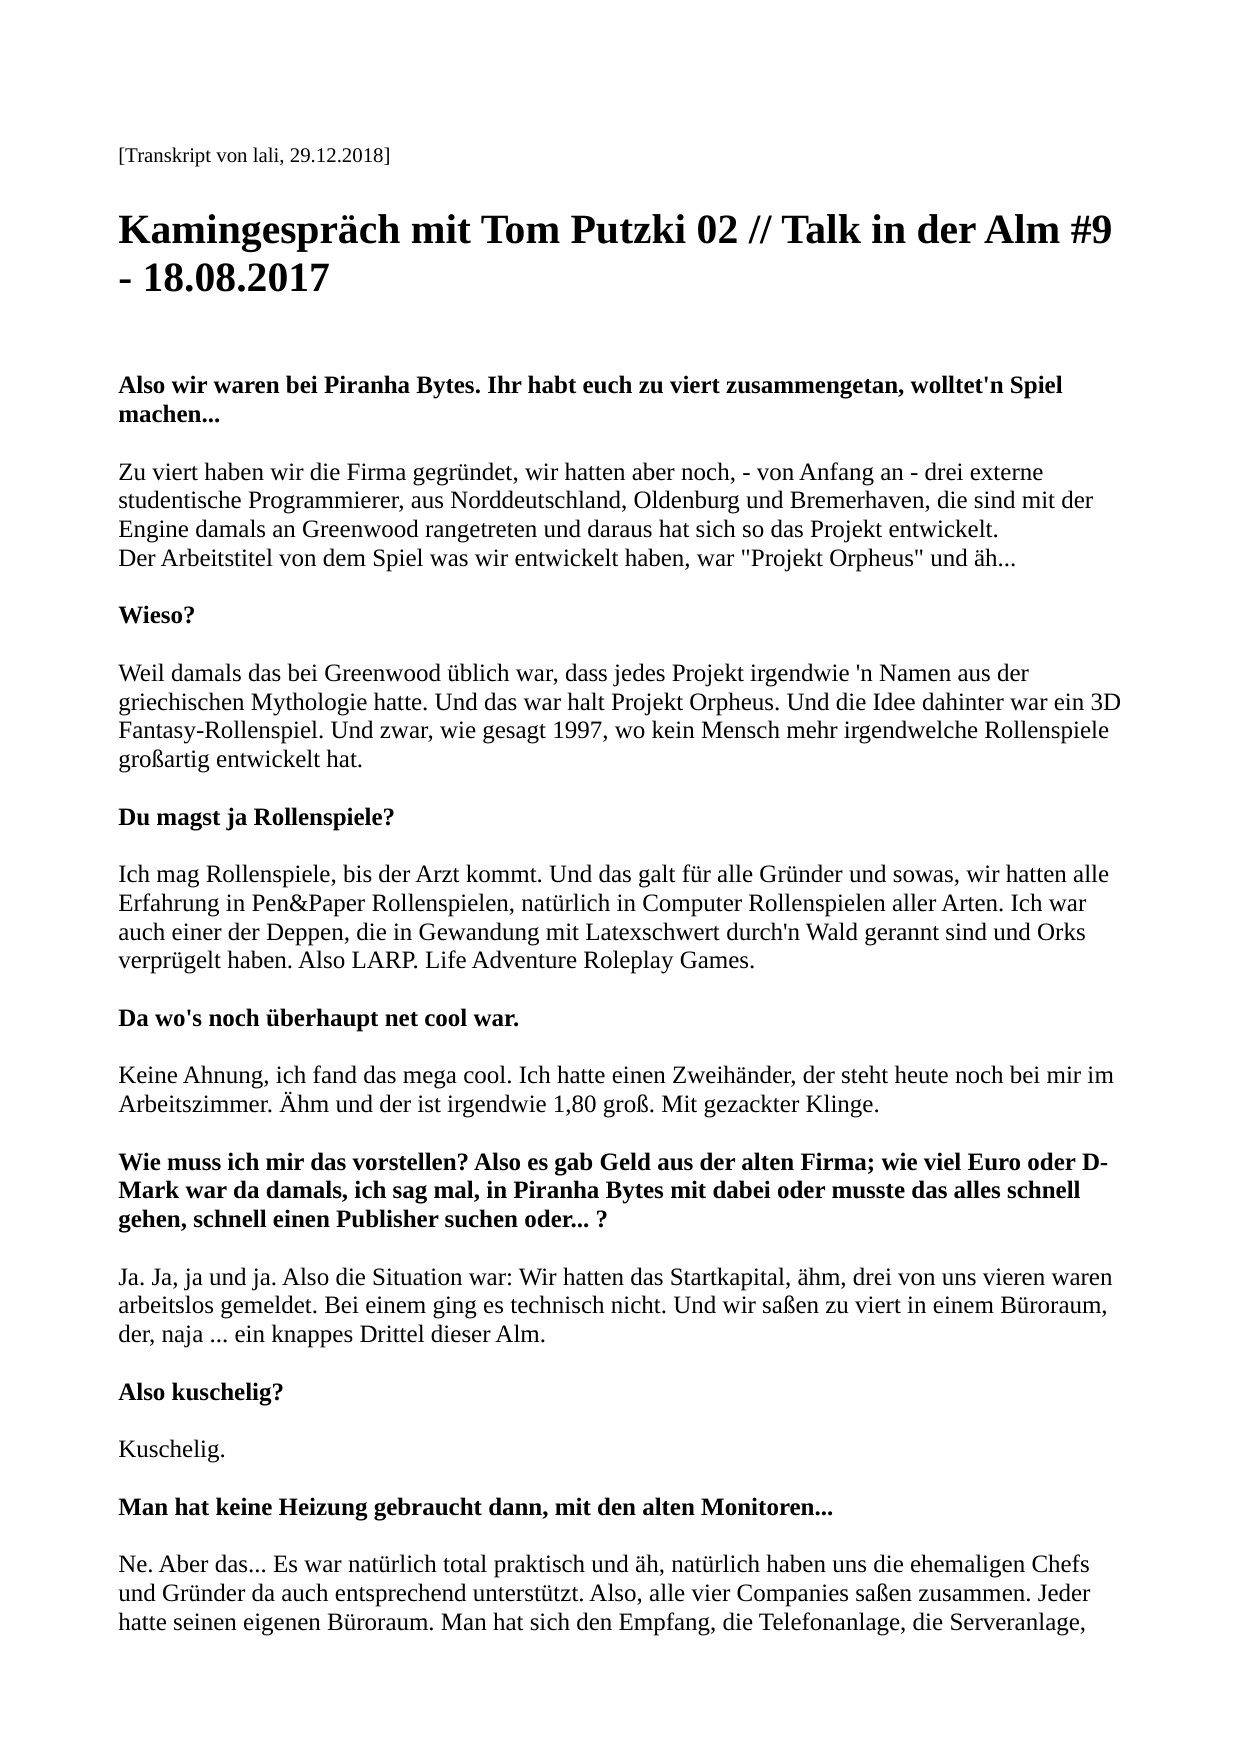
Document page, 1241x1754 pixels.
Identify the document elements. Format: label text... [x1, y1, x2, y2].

text Ne. Aber das... Es war natürlich total praktisch und äh, natürlich haben uns die ehemaligen Chefs und Gründer da auch entsprechend unterstützt. Also, alle vier Companies saßen zusammen. Jeder hatte seinen eigenen Büroraum. Man hat sich den Empfang, die Telefonanlage, die Serveranlage, [118, 1549, 1122, 1636]
text Ja. Ja, ja und ja. Also die Situation war: Wir hatten das Startkapital, ähm, drei von uns vieren waren arbeitslos gemeldet. Bei einem ging es technisch nicht. Und wir saßen zu viert in einem Büroraum, der, naja ... ein knappes Drittel dieser Alm. [118, 1262, 1122, 1348]
text Man hat keine Heizung gebraucht dann, mit den alten Monitoren... [118, 1492, 1122, 1521]
subtitle [Transkript von lali, 29.12.2018] [118, 143, 1122, 167]
text Wieso? [118, 601, 1122, 629]
text Keine Ahnung, ich fand das mega cool. Ich hatte einen Zweihänder, der steht heute noch bei mir im Arbeitszimmer. Ähm und der ist irgendwie 1,80 groß. Mit gezackter Klinge. [118, 1061, 1122, 1118]
text Du magst ja Rollenspiele? [118, 802, 1122, 831]
text Kuschelig. [118, 1434, 1122, 1463]
text Also kuschelig? [118, 1377, 1122, 1406]
text Der Arbeitstitel von dem Spiel was wir entwickelt haben, war "Projekt Orpheus" und äh... [118, 543, 1122, 572]
text Also wir waren bei Piranha Bytes. Ihr habt euch zu viert zusammengetan, wolltet'n Spiel machen... [118, 371, 1122, 428]
text Wie muss ich mir das vorstellen? Also es gab Geld aus der alten Firma; wie viel Euro oder D-Mark war da damals, ich sag mal, in Piranha Bytes mit dabei oder musste das alles schnell gehen, schnell einen Publisher suchen oder... ? [118, 1147, 1122, 1233]
text Ich mag Rollenspiele, bis der Arzt kommt. Und das galt für alle Gründer und sowas, wir hatten alle Erfahrung in Pen&Paper Rollenspielen, natürlich in Computer Rollenspielen aller Arten. Ich war auch einer der Deppen, die in Gewandung mit Latexschwert durch'n Wald gerannt sind und Orks verprügelt haben. Also LARP. Life Adventure Roleplay Games. [118, 859, 1122, 974]
text Zu viert haben wir die Firma gegründet, wir hatten aber noch, - von Anfang an - drei externe studentische Programmierer, aus Norddeutschland, Oldenburg und Bremerhaven, die sind mit der Engine damals an Greenwood rangetreten und daraus hat sich so das Projekt entwickelt. [118, 457, 1122, 543]
text Weil damals das bei Greenwood üblich war, dass jedes Projekt irgendwie 'n Namen aus der griechischen Mythologie hatte. Und das war halt Projekt Orpheus. Und die Idee dahinter war ein 3D Fantasy-Rollenspiel. Und zwar, wie gesagt 1997, wo kein Mensch mehr irgendwelche Rollenspiele großartig entwickelt hat. [118, 658, 1122, 773]
subtitle Kamingespräch mit Tom Putzki 02 // Talk in der Alm #9 - 18.08.2017 [118, 205, 1122, 301]
text Da wo's noch überhaupt net cool war. [118, 1003, 1122, 1032]
